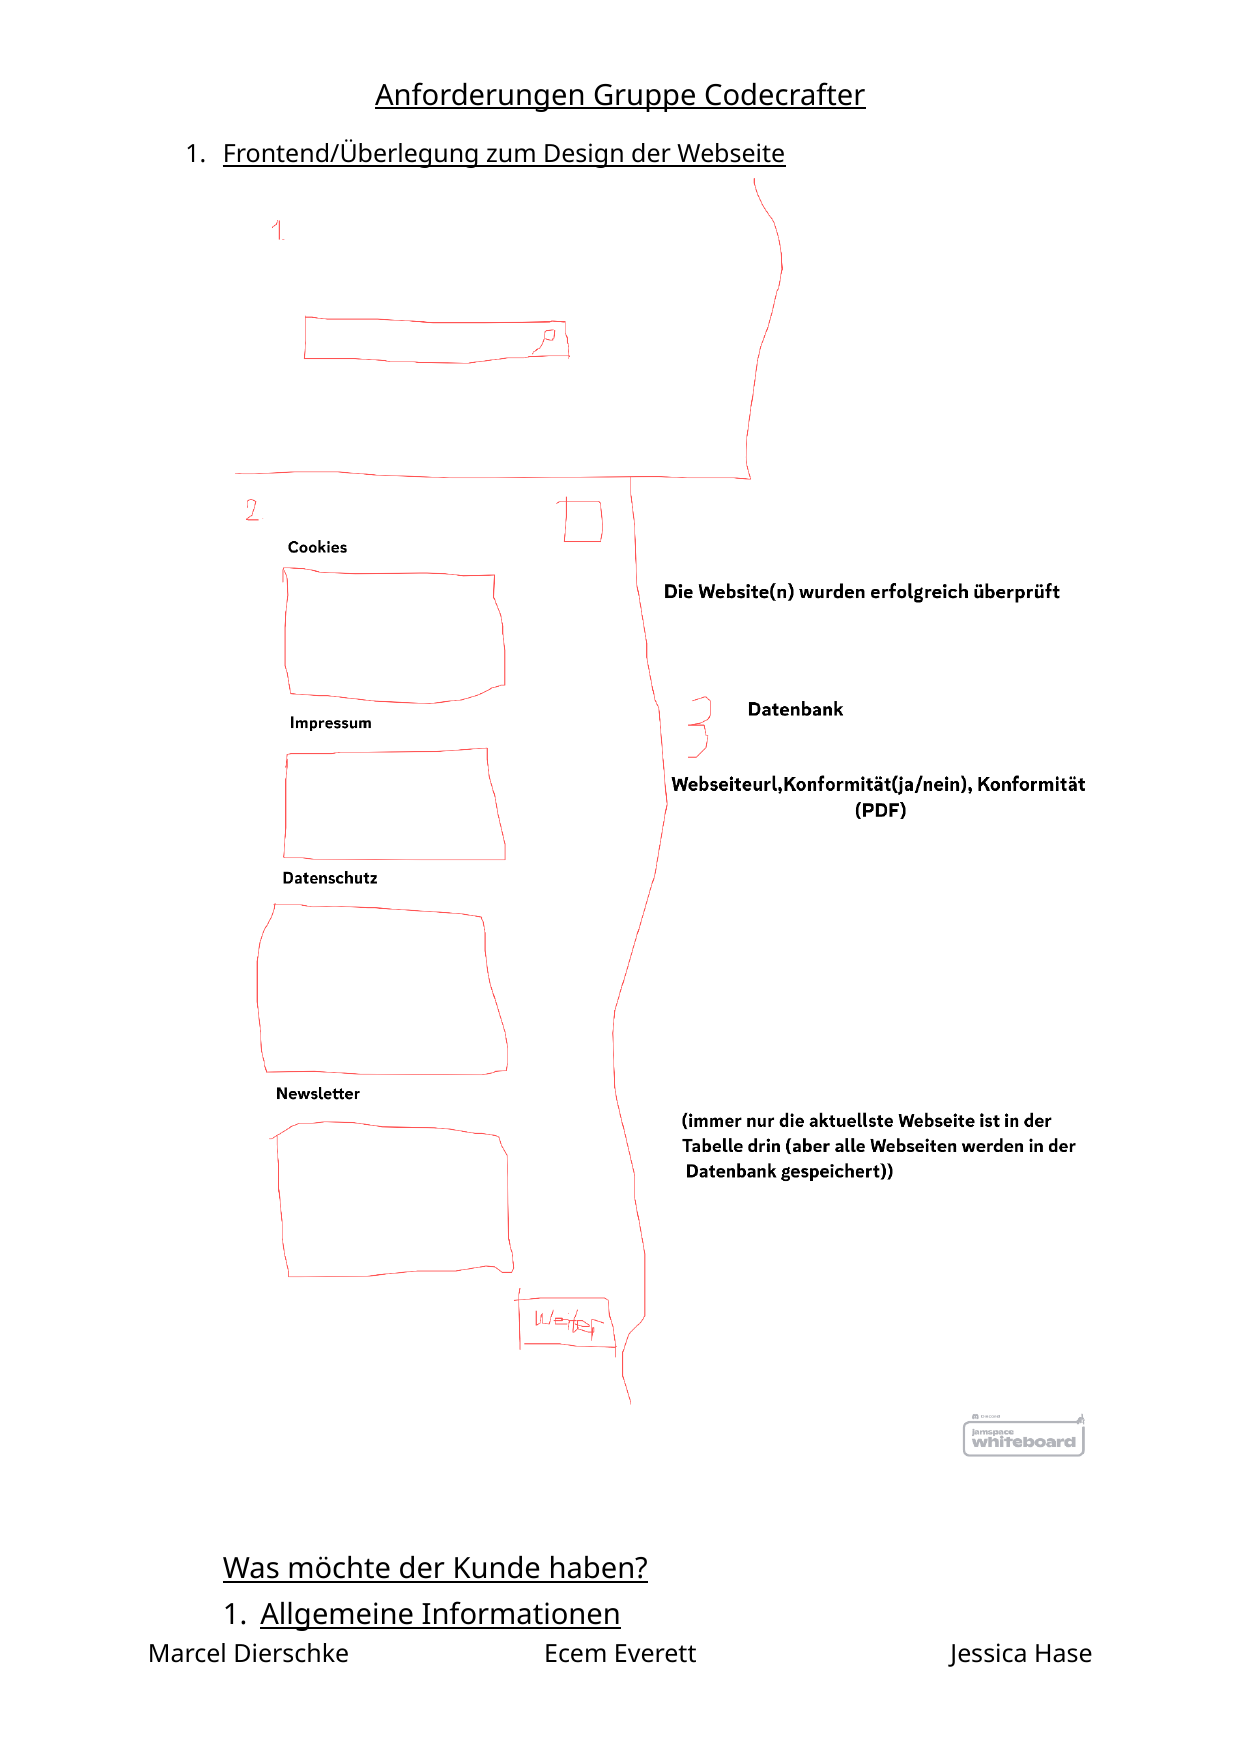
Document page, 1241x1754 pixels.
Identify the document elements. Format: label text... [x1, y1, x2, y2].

text Anforderungen Gruppe Codecrafter [148, 74, 1093, 113]
list Allgemeine Informationen [223, 1593, 1093, 1633]
list Was möchte der Kunde haben? [223, 1548, 1093, 1587]
list Frontend/Überlegung zum Design der Webseite [185, 136, 1093, 170]
